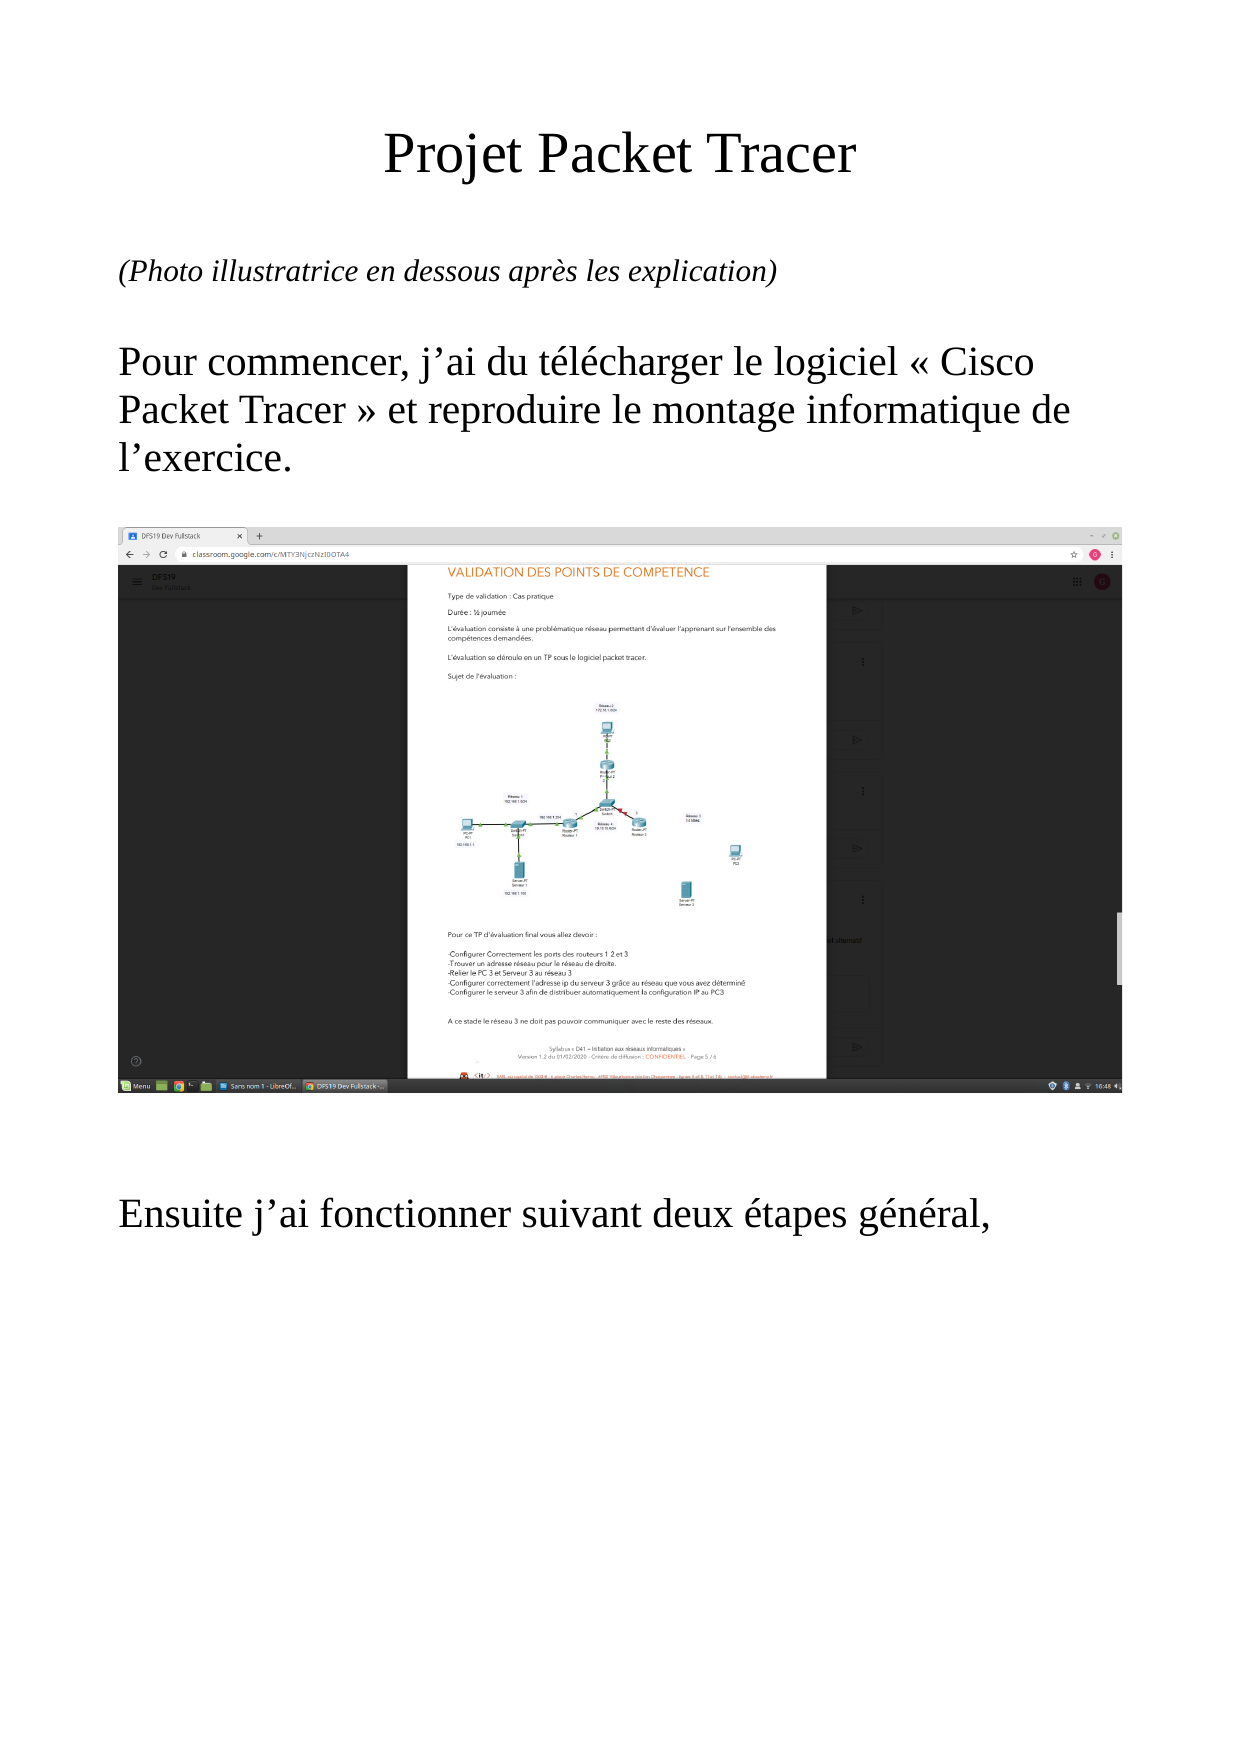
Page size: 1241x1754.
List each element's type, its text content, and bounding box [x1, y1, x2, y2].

picture [118, 527, 1123, 1093]
text (Photo illustratrice en dessous après les explication) [118, 252, 1122, 288]
text Ensuite j’ai fonctionner suivant deux étapes général, [118, 1188, 1122, 1236]
text Pour commencer, j’ai du télécharger le logiciel « Cisco Packet Tracer » et reproduire le montage informatique de l’exercice. [118, 336, 1122, 480]
text Projet Packet Tracer [118, 118, 1122, 185]
